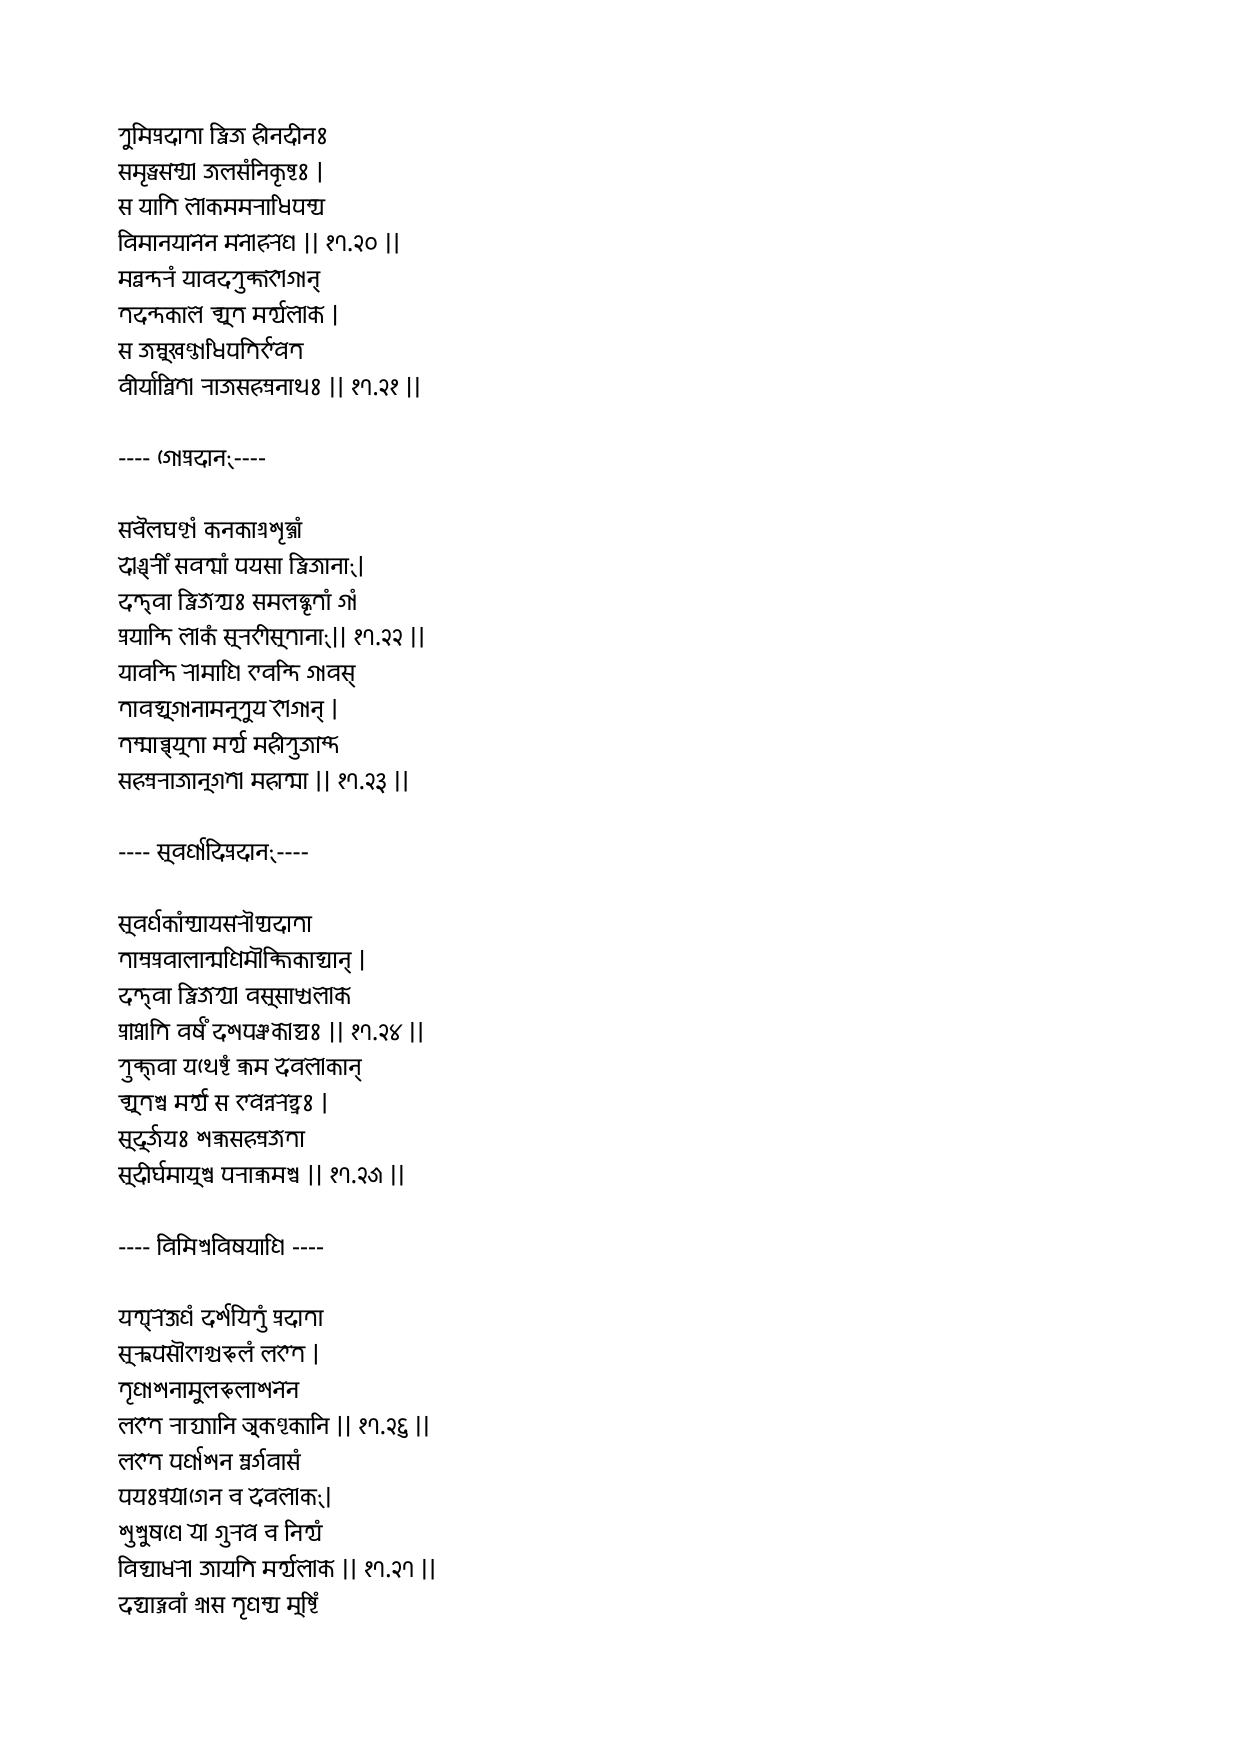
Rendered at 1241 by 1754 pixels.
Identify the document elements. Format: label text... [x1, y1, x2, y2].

text 𑐳𑐸𑐡𑐸𑐬𑑂𑐖𑐫𑑅 𑐱𑐎𑑂𑐬𑐳𑐴𑐳𑑂𑐬𑐖𑐾𑐟𑐵 [118, 1121, 1122, 1157]
text 𑐰𑐶𑐩𑐵𑐣𑐫𑐵𑐣𑐾𑐣 𑐩𑐣𑑀𑐴𑐬𑐾𑐞 𑑋𑑋 𑑑𑑗.𑑒𑑐 𑑋𑑋 [118, 226, 1122, 261]
text 𑐟𑐵𑐰𑐡𑑂𑐫𑐸𑐐𑐵𑐣𑐵𑐩𑐣𑐸𑐨𑐹𑐫 𑐨𑑀𑐐𑐵𑐣𑑂 𑑋 [118, 691, 1122, 727]
text 𑐳𑐸𑐡𑐷𑐬𑑂𑐑𑐩𑐵𑐫𑐸𑐱𑑂𑐔 𑐥𑐬𑐵𑐎𑑂𑐬𑐩𑐱𑑂𑐔 𑑋𑑋 𑑑𑑗.𑑒𑑕 𑑋𑑋 [118, 1157, 1122, 1193]
text 𑐳𑐸𑐰𑐬𑑂𑐞𑐎𑐵𑑄𑐳𑑂𑐫𑐵𑐫𑐳𑐬𑑁𑐥𑑂𑐫𑐡𑐵𑐟𑐵 [118, 906, 1122, 942]
text 𑐟𑐺𑐞𑐵𑐱𑐣𑐵𑐩𑐹𑐮𑐦𑐮𑐵𑐱𑐣𑐾𑐣 [118, 1372, 1122, 1408]
text 𑐳𑐔𑐿𑐮𑐑𑐞𑑂𑐚𑐵𑑄 𑐎𑐣𑐎𑐵𑐐𑑂𑐬𑐱𑐺𑐒𑑂𑐐𑐵𑑄 [118, 512, 1122, 548]
text 𑐟𑐡𑐣𑑂𑐟𑐎𑐵𑐮𑐾 𑐔𑑂𑐫𑐸𑐟 𑐩𑐬𑑂𑐟𑑂𑐫𑐮𑑀𑐎𑐾 𑑋 [118, 297, 1122, 333]
text 𑐫𑐟𑑂𑐥𑑂𑐬𑐾𑐎𑑂𑐲𑐞𑑄 𑐡𑐬𑑂𑐱𑐫𑐶𑐟𑐸𑑄 𑐥𑑂𑐬𑐡𑐵𑐟𑐵 [118, 1301, 1122, 1336]
text 𑐱𑐸𑐱𑑂𑐬𑐹𑐲𑐞𑐾 𑐫𑑀 𑐐𑐸𑐬𑐰𑐾 𑐔 𑐣𑐶𑐟𑑂𑐫𑑄 [118, 1516, 1122, 1551]
text 𑐳𑐴𑐳𑑂𑐬𑐬𑐵𑐖𑐵𑐣𑐸𑐐𑐟𑑀 𑐩𑐴𑐵𑐟𑑂𑐩𑐵 𑑋𑑋 𑑑𑑗.𑑒𑑓 𑑋𑑋 [118, 763, 1122, 799]
text 𑐰𑐶𑐡𑑂𑐫𑐵𑐢𑐬𑑀 𑐖𑐵𑐫𑐟𑐶 𑐩𑐬𑑂𑐟𑑂𑐫𑐮𑑀𑐎𑐾 𑑋𑑋 𑑑𑑗.𑑒𑑗 𑑋𑑋 [118, 1551, 1122, 1587]
text 𑐫𑐵𑐰𑐣𑑂𑐟𑐶 𑐬𑑀𑐩𑐵𑐞𑐶 𑐨𑐰𑐣𑑂𑐟𑐶 𑐐𑐵𑐰𑐳𑑂 [118, 656, 1122, 691]
text 𑐡𑑀𑐐𑑂𑐢𑑂𑐬𑐷𑑄 𑐳𑐰𑐟𑑂𑐳𑐵𑑄 𑐥𑐫𑐳𑐵 𑐡𑑂𑐰𑐶𑐖𑐵𑐣𑐵𑑈𑑋 [118, 548, 1122, 584]
text 𑐨𑐹𑐩𑐶𑐥𑑂𑐬𑐡𑐵𑐟𑐵 𑐡𑑂𑐰𑐶𑐖 𑐴𑐷𑐣𑐡𑐷𑐣𑑅 [118, 118, 1122, 154]
text 𑐳 𑐖𑐩𑑂𑐧𑐸𑐏𑐞𑑂𑐜𑐵𑐢𑐶𑐥𑐟𑐶𑐬𑑂𑐨𑐰𑐾𑐟 [118, 333, 1122, 369]
text 𑐮𑐨𑐾𑐟 𑐥𑐬𑑂𑐞𑐵𑐱𑐣 𑐳𑑂𑐰𑐬𑑂𑐐𑐰𑐵𑐳𑑄 [118, 1444, 1122, 1480]
text 𑐥𑑂𑐬𑐫𑐵𑐣𑑂𑐟𑐶 𑐮𑑀𑐎𑑄 𑐳𑐸𑐬𑐨𑐷𑐳𑐸𑐟𑐵𑐣𑐵𑑈𑑋𑑋 𑑑𑑗.𑑒𑑒 𑑋𑑋 [118, 620, 1122, 656]
text 𑐰𑐷𑐬𑑂𑐫𑐵𑐣𑑂𑐰𑐶𑐟𑑀 𑐬𑐵𑐖𑐳𑐴𑐳𑑂𑐬𑐣𑐵𑐠𑑅 𑑋𑑋 𑑑𑑗.𑑒𑑑 𑑋𑑋 [118, 369, 1122, 405]
text 𑐟𑐳𑑂𑐩𑐵𑐔𑑂𑐔𑑂𑐫𑐸𑐟𑐵 𑐩𑐬𑑂𑐟𑑂𑐫 𑐩𑐴𑐷𑐨𑐸𑐖𑐵𑐳𑑂𑐟𑐾 [118, 727, 1122, 763]
text 𑐨𑐸𑐎𑑂𑐟𑑂𑐰𑐵 𑐫𑐠𑐾𑐲𑑂𑐚𑑄 𑐎𑑂𑐬𑐩 𑐡𑐾𑐰𑐮𑑀𑐎𑐵𑐣𑑂 [118, 1050, 1122, 1086]
text 𑐮𑐨𑐾𑐟 𑐬𑐵𑐖𑑂𑐫𑐵𑐣𑐶 𑐀𑐎𑐞𑑂𑐚𑐎𑐵𑐣𑐶 𑑋𑑋 𑑑𑑗.𑑒𑑖 𑑋𑑋 [118, 1408, 1122, 1444]
text ---- 𑐳𑐸𑐰𑐬𑑂𑐞𑐵𑐡𑐶𑐥𑑂𑐬𑐡𑐵𑐣𑑈---- [118, 835, 1122, 871]
text 𑐳𑐸𑐬𑐹𑐥𑐳𑑁𑐨𑐵𑐐𑑂𑐫𑐦𑐮𑑄 𑐮𑐨𑐾𑐟 𑑋 [118, 1336, 1122, 1372]
text 𑐳𑐩𑐺𑐡𑑂𑐢𑐳𑐳𑑂𑐫𑑀 𑐖𑐮𑐳𑑄𑐣𑐶𑐎𑐺𑐲𑑂𑐚𑑅 𑑋 [118, 154, 1122, 190]
text 𑐡𑐟𑑂𑐟𑑂𑐰𑐵 𑐡𑑂𑐰𑐶𑐖𑐾𑐨𑑂𑐫𑑀 𑐰𑐳𑐸𑐳𑐵𑐢𑑂𑐫𑐮𑑀𑐎𑐾 [118, 978, 1122, 1014]
text ---- 𑐰𑐶𑐩𑐶𑐱𑑂𑐬𑐰𑐶𑐲𑐫𑐵𑐞𑐶 ---- [118, 1229, 1122, 1265]
text 𑐡𑐟𑑂𑐟𑑂𑐰𑐵 𑐡𑑂𑐰𑐶𑐖𑐾𑐨𑑂𑐫𑑅 𑐳𑐩𑐮𑐒𑑂𑐎𑐺𑐟𑐵𑑄 𑐐𑐵𑑄 [118, 584, 1122, 620]
text 𑐔𑑂𑐫𑐸𑐟𑐱𑑂𑐔 𑐩𑐬𑑂𑐟𑑂𑐫𑐾 𑐳 𑐨𑐰𑐾𑐣𑑂𑐣𑐬𑐾𑐣𑑂𑐡𑑂𑐬𑑅 𑑋 [118, 1086, 1122, 1121]
text 𑐥𑐫𑑅𑐥𑑂𑐬𑐫𑑀𑐐𑐾𑐣 𑐔 𑐡𑐾𑐰𑐮𑑀𑐎𑑈𑑋 [118, 1480, 1122, 1516]
text ---- 𑐐𑑀𑐥𑑂𑐬𑐡𑐵𑐣𑑈---- [118, 441, 1122, 476]
text 𑐟𑐵𑐩𑑂𑐬𑐥𑑂𑐬𑐰𑐵𑐮𑐵𑐣𑑂𑐩𑐞𑐶𑐩𑑁𑐎𑑂𑐟𑐶𑐎𑐵𑐡𑑂𑐫𑐵𑐣𑑂 𑑋 [118, 942, 1122, 978]
text 𑐥𑑂𑐬𑐵𑐥𑑂𑐣𑑀𑐟𑐶 𑐰𑐬𑑂𑐲𑑄 𑐡𑐱𑐥𑐘𑑂𑐔𑐎𑑀𑐚𑑂𑐫𑑅 𑑋𑑋 𑑑𑑗.𑑒𑑔 𑑋𑑋 [118, 1014, 1122, 1050]
text 𑐩𑐣𑑂𑐰𑐣𑑂𑐟𑐬𑑄 𑐫𑐵𑐰𑐡𑐨𑐸𑐎𑑂𑐟𑐨𑑀𑐐𑐵𑐣𑑂 [118, 261, 1122, 297]
text 𑐳 𑐫𑐵𑐟𑐶 𑐮𑑀𑐎𑐩𑐩𑐬𑐵𑐢𑐶𑐥𑐳𑑂𑐫 [118, 190, 1122, 226]
text 𑐡𑐡𑑂𑐫𑐵𑐡𑑂𑐐𑐰𑐵𑑄 𑐐𑑂𑐬𑐵𑐳 𑐟𑐺𑐞𑐳𑑂𑐫 𑐩𑐸𑐲𑑂𑐚𑐶𑑄 [118, 1587, 1122, 1623]
